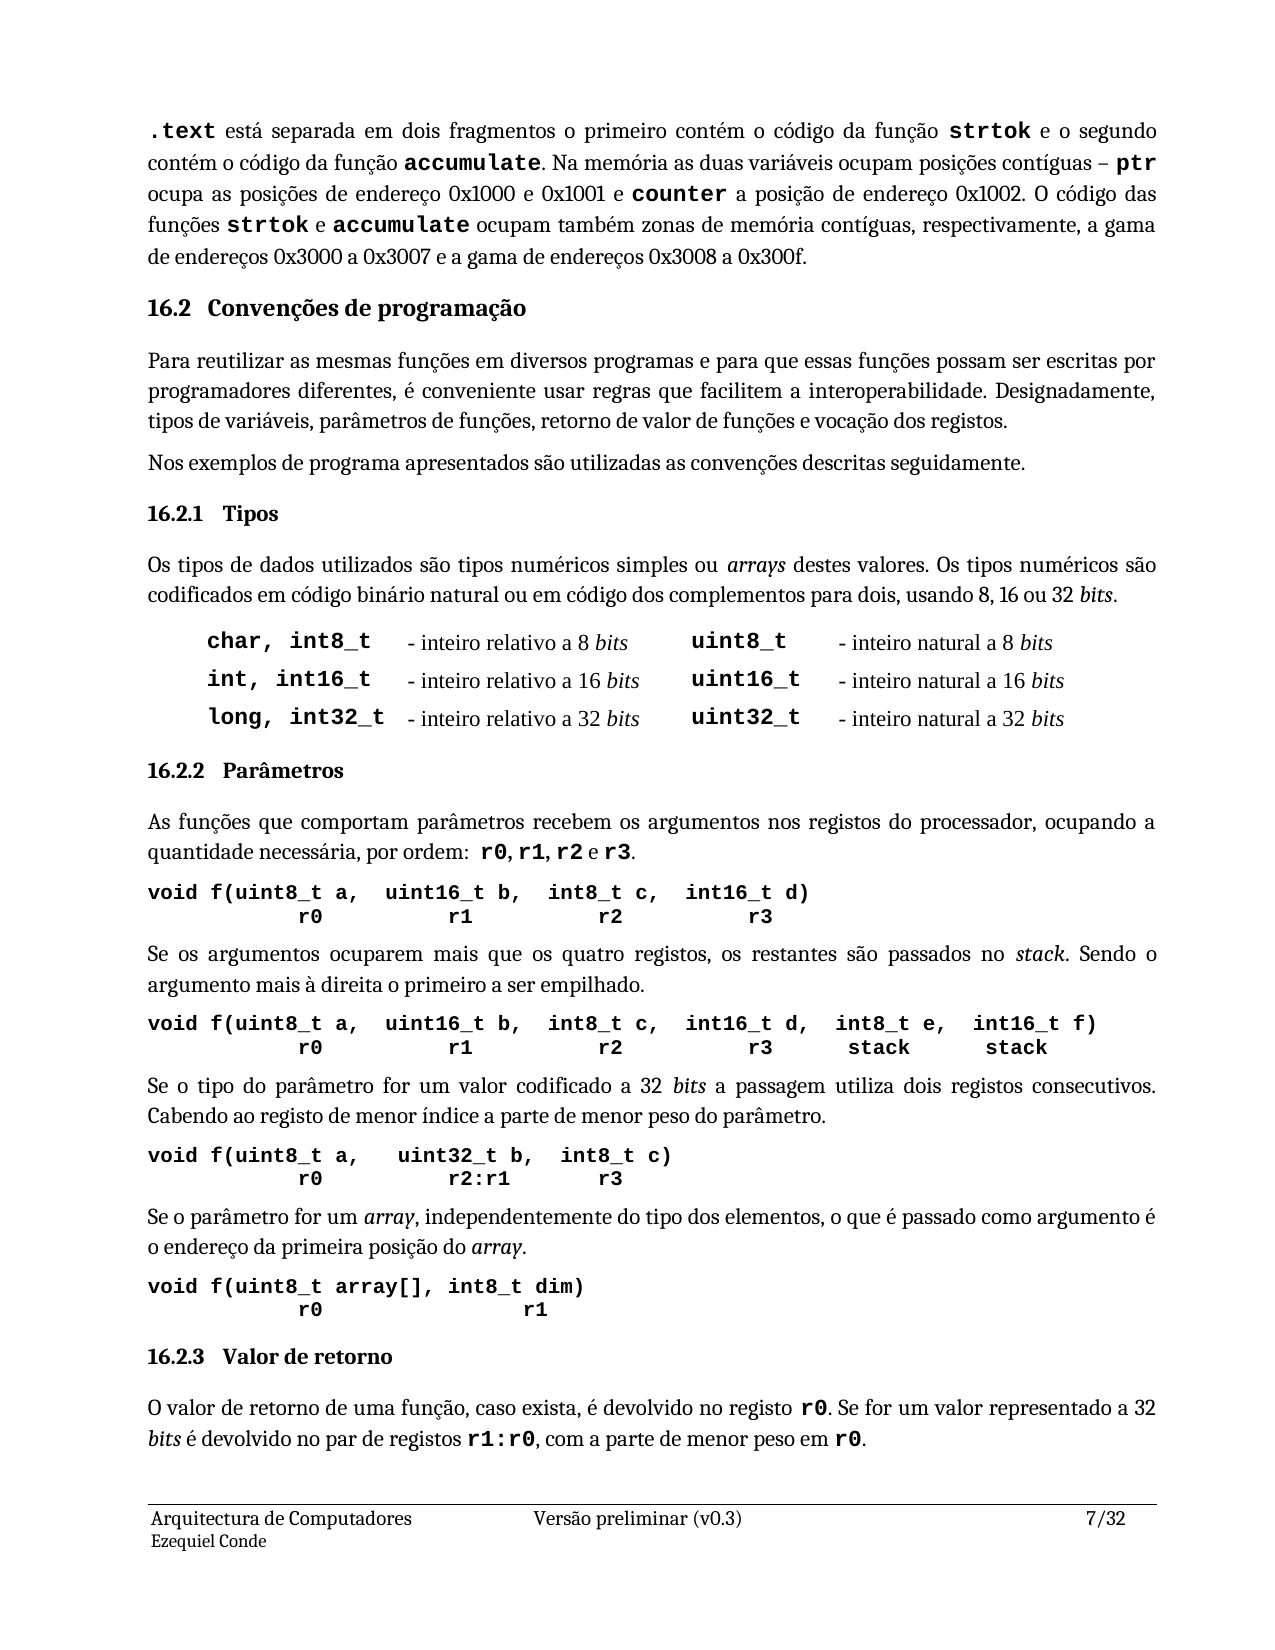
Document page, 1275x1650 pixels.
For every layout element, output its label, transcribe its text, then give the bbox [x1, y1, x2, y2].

text r0 r1 r2 r3 [148, 906, 1157, 929]
table_header uint8_t [685, 624, 832, 661]
subtitle Valor de retorno [148, 1344, 1157, 1370]
text Nos exemplos de programa apresentados são utilizadas as convenções descritas seguidamente. [148, 450, 1157, 476]
text O valor de retorno de uma função, caso exista, é devolvido no registo r0. Se for um valor representado a 32 bits é devolvido no par de registos r1:r0, com a parte de menor peso em r0. [148, 1394, 1157, 1453]
table_cell - inteiro natural a 16 bits [833, 661, 1123, 699]
table_header - inteiro relativo a 8 bits [401, 624, 685, 661]
text r0 r1 r2 r3 stack stack [148, 1037, 1157, 1061]
text Para reutilizar as mesmas funções em diversos programas e para que essas funções possam ser escritas por programadores diferentes, é conveniente usar regras que facilitem a interoperabilidade. Designadamente, tipos de variáveis, parâmetros de funções, retorno de valor de funções e vocação dos registos. [148, 347, 1157, 434]
text r0 r1 [148, 1299, 1157, 1323]
table_cell - inteiro relativo a 16 bits [401, 661, 685, 699]
table_cell - inteiro natural a 32 bits [833, 699, 1123, 737]
text void f(uint8_t array[], int8_t dim) [148, 1276, 1157, 1299]
table_header char, int8_t [201, 624, 401, 661]
text r0 r2:r1 r3 [148, 1168, 1157, 1192]
text Se o tipo do parâmetro for um valor codificado a 32 bits a passagem utiliza dois registos consecutivos. Cabendo ao registo de menor índice a parte de menor peso do parâmetro. [148, 1072, 1157, 1129]
table_cell uint32_t [685, 699, 832, 737]
text void f(uint8_t a, uint16_t b, int8_t c, int16_t d, int8_t e, int16_t f) [148, 1013, 1157, 1037]
text Se os argumentos ocuparem mais que os quatro registos, os restantes são passados no stack. Sendo o argumento mais à direita o primeiro a ser empilhado. [148, 941, 1157, 998]
table_cell long, int32_t [201, 699, 401, 737]
table_cell - inteiro relativo a 32 bits [401, 699, 685, 737]
table_header - inteiro natural a 8 bits [833, 624, 1123, 661]
text void f(uint8_t a, uint32_t b, int8_t c) [148, 1144, 1157, 1168]
text void f(uint8_t a, uint16_t b, int8_t c, int16_t d) [148, 882, 1157, 906]
subtitle Parâmetros [148, 758, 1157, 784]
table_cell int, int16_t [201, 661, 401, 699]
subtitle Convenções de programação [148, 294, 1157, 323]
text Se o parâmetro for um array, independentemente do tipo dos elementos, o que é passado como argumento é o endereço da primeira posição do array. [148, 1204, 1157, 1260]
text .text está separada em dois fragmentos o primeiro contém o código da função strtok e o segundo contém o código da função accumulate. Na memória as duas variáveis ocupam posições contíguas – ptr ocupa as posições de endereço 0x1000 e 0x1001 e counter a posição de endereço 0x1002. O código das funções strtok e accumulate ocupam também zonas de memória contíguas, respectivamente, a gama de endereços 0x3000 a 0x3007 e a gama de endereços 0x3008 a 0x300f. [148, 118, 1157, 270]
table_cell uint16_t [685, 661, 832, 699]
text As funções que comportam parâmetros recebem os argumentos nos registos do processador, ocupando a quantidade necessária, por ordem: r0, r1, r2 e r3. [148, 808, 1157, 866]
text Os tipos de dados utilizados são tipos numéricos simples ou arrays destes valores. Os tipos numéricos são codificados em código binário natural ou em código dos complementos para dois, usando 8, 16 ou 32 bits. [148, 551, 1157, 608]
subtitle Tipos [148, 501, 1157, 527]
